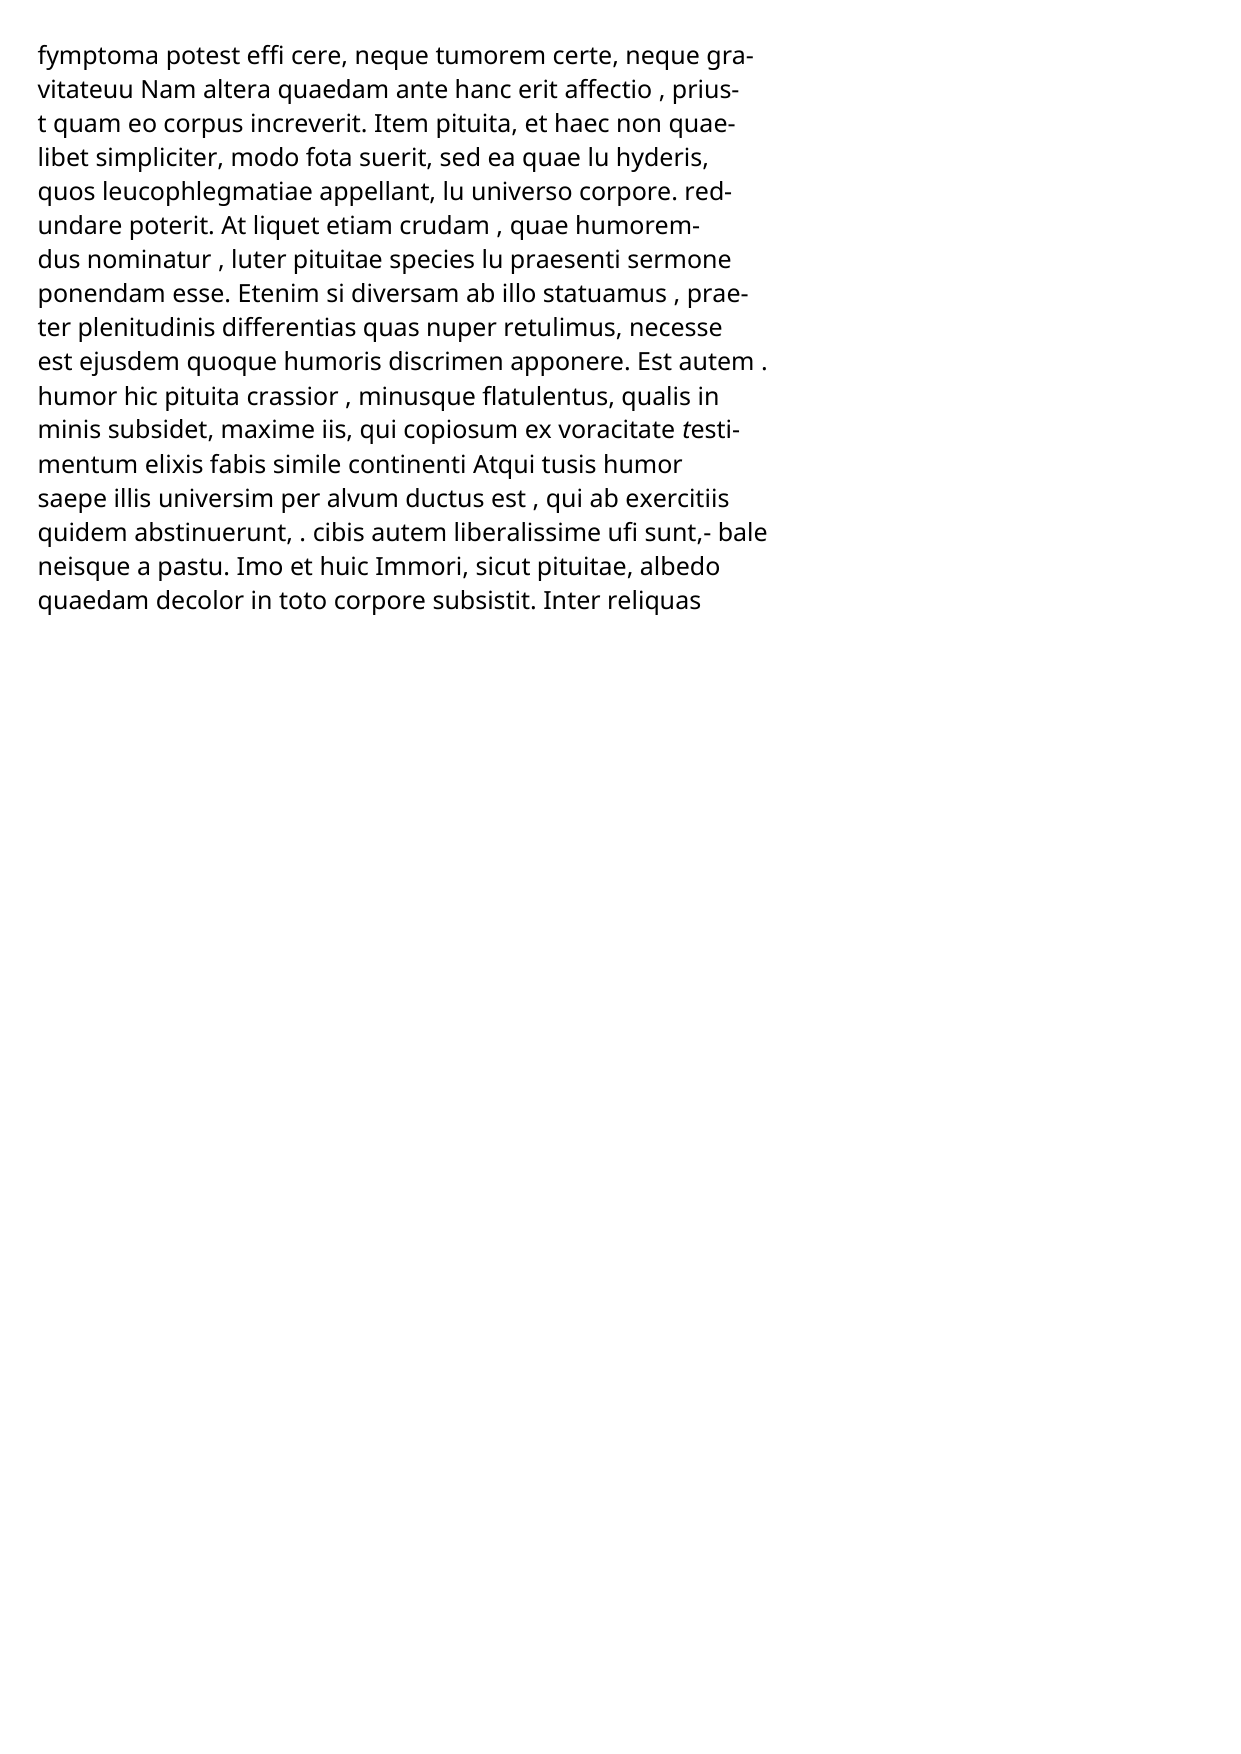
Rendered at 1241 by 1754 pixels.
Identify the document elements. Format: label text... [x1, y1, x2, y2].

text fymptoma potest effi cere, neque tumorem certe, neque gra- vitateuu Nam altera quaedam ante hanc erit affectio , prius- t quam eo corpus increverit. Item pituita, et haec non quae- libet simpliciter, modo fota suerit, sed ea quae lu hyderis, quos leucophlegmatiae appellant, lu universo corpore. red- undare poterit. At liquet etiam crudam , quae humorem- dus nominatur , luter pituitae species lu praesenti sermone ponendam esse. Etenim si diversam ab illo statuamus , prae- ter plenitudinis differentias quas nuper retulimus, necesse est ejusdem quoque humoris discrimen apponere. Est autem . humor hic pituita crassior , minusque flatulentus, qualis in minis subsidet, maxime iis, qui copiosum ex voracitate testi- mentum elixis fabis simile continenti Atqui tusis humor saepe illis universim per alvum ductus est , qui ab exercitiis quidem abstinuerunt, . cibis autem liberalissime ufi sunt,- bale neisque a pastu. Imo et huic Immori, sicut pituitae, albedo quaedam decolor in toto corpore subsistit. Inter reliquas [37, 37, 1203, 617]
